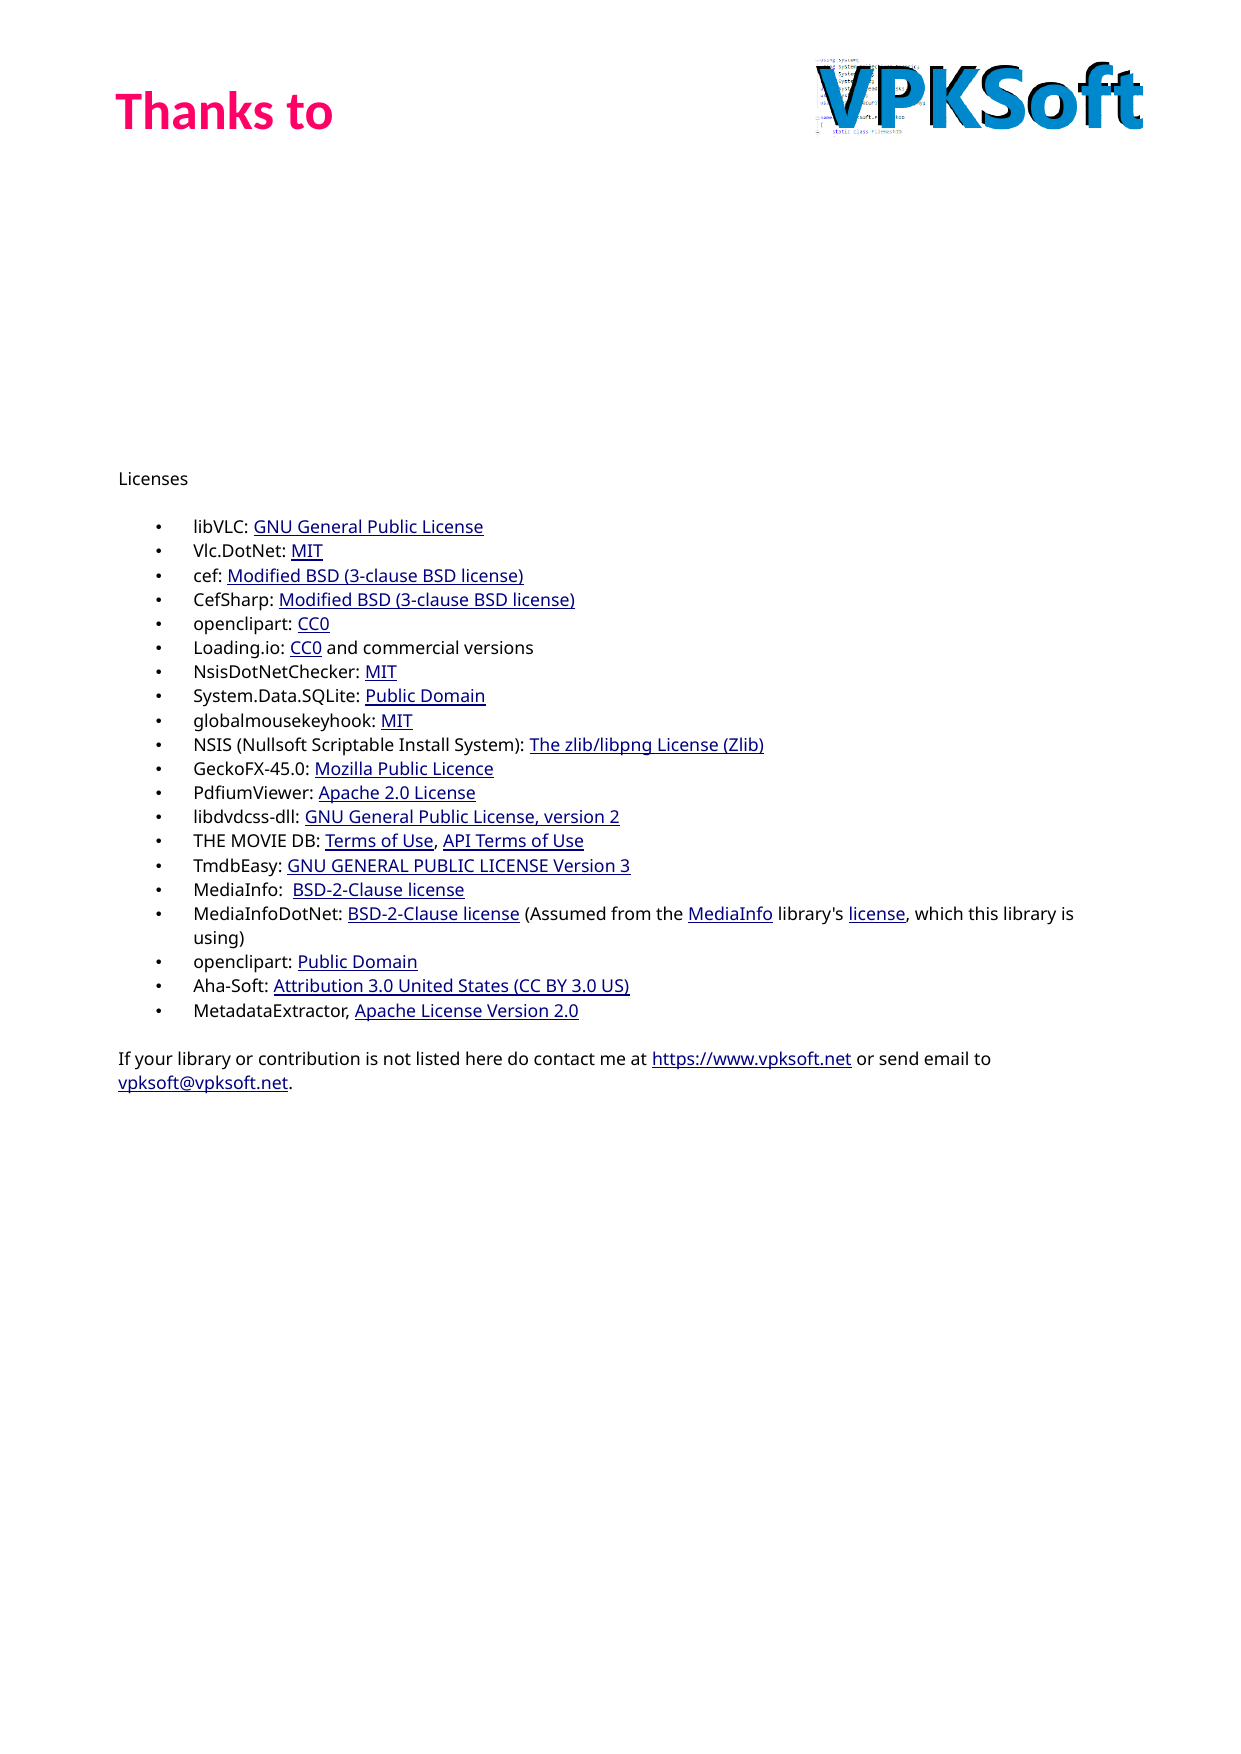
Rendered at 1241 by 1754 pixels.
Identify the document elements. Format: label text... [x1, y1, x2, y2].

list libdvdcss-dll: GNU General Public License, version 2 [156, 805, 1122, 829]
list System.Data.SQLite: Public Domain [156, 684, 1122, 708]
list Aha-Soft: Attribution 3.0 United States (CC BY 3.0 US) [156, 974, 1122, 998]
list globalmousekeyhook: MIT [156, 708, 1122, 732]
list MetadataExtractor, Apache License Version 2.0 [156, 998, 1122, 1022]
list NSIS (Nullsoft Scriptable Install System): The zlib/libpng License (Zlib) [156, 732, 1122, 756]
list TmdbEasy: GNU GENERAL PUBLIC LICENSE Version 3 [156, 853, 1122, 877]
list GeckoFX-45.0: Mozilla Public Licence [156, 756, 1122, 781]
list CefSharp: Modified BSD (3-clause BSD license) [156, 587, 1122, 611]
list Vlc.DotNet: MIT [156, 539, 1122, 563]
text If your library or contribution is not listed here do contact me at https://www.vpksoft.net or send email to vpksoft@vpksoft.net. [118, 1046, 1122, 1095]
list libVLC: GNU General Public License [156, 515, 1122, 539]
picture [814, 59, 1149, 137]
list NsisDotNetChecker: MIT [156, 660, 1122, 684]
list cef: Modified BSD (3-clause BSD license) [156, 563, 1122, 587]
list PdfiumViewer: Apache 2.0 License [156, 781, 1122, 805]
list openclipart: CC0 [156, 611, 1122, 636]
list openclipart: Public Domain [156, 950, 1122, 974]
list Loading.io: CC0 and commercial versions [156, 636, 1122, 660]
text Licenses [118, 466, 1122, 491]
list MediaInfo: BSD-2-Clause license [156, 877, 1122, 901]
list MediaInfoDotNet: BSD-2-Clause license (Assumed from the MediaInfo library's license, which this library is using) [156, 901, 1122, 950]
list THE MOVIE DB: Terms of Use, API Terms of Use [156, 829, 1122, 853]
